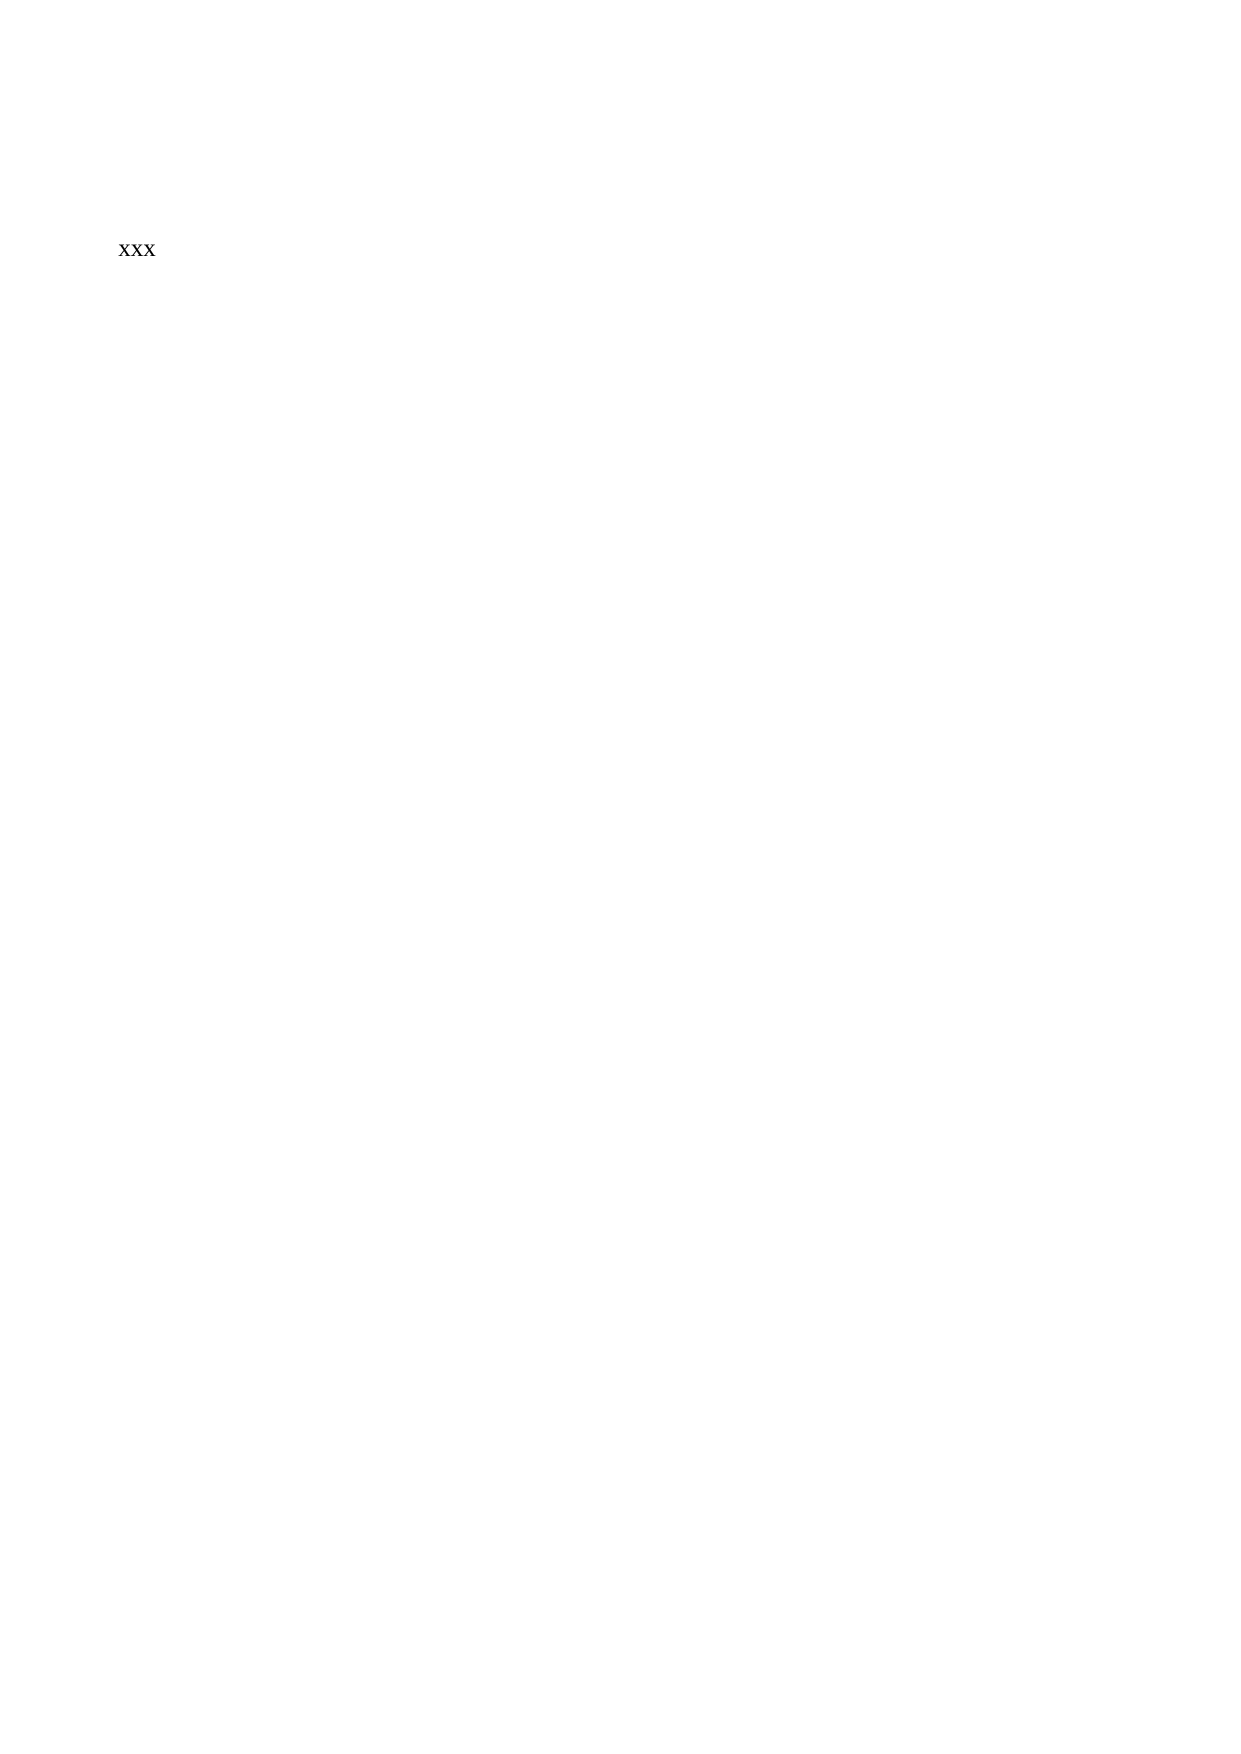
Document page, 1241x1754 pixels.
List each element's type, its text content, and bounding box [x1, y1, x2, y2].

text xxx [118, 233, 1122, 262]
